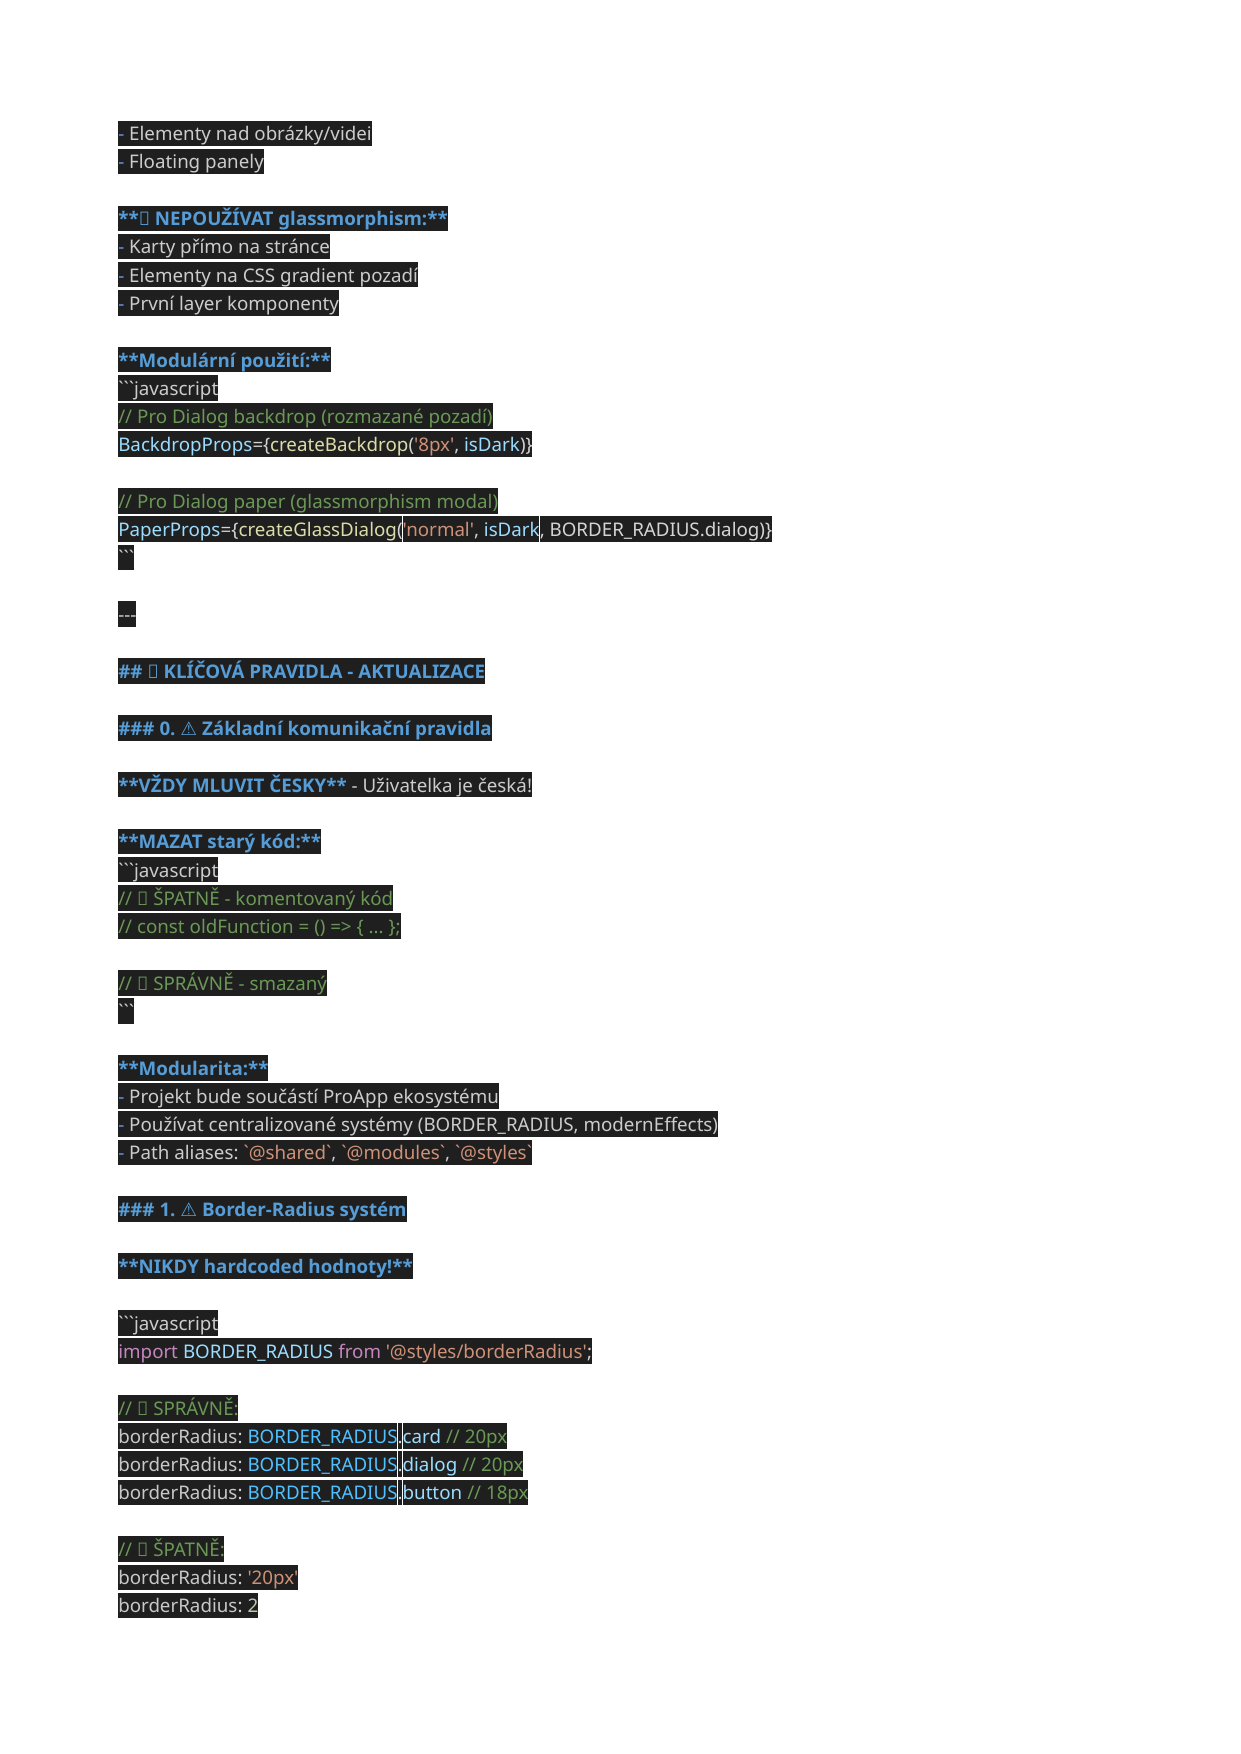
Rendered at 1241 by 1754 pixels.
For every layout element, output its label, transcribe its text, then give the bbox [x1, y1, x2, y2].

text - Floating panely [118, 146, 1122, 174]
text // Pro Dialog paper (glassmorphism modal) [118, 486, 1122, 514]
text // const oldFunction = () => { ... }; [118, 911, 1122, 939]
text **Modulární použití:** [118, 344, 1122, 372]
text **❌ NEPOUŽÍVAT glassmorphism:** [118, 203, 1122, 231]
text ## 🔑 KLÍČOVÁ PRAVIDLA - AKTUALIZACE [118, 656, 1122, 684]
text BackdropProps={createBackdrop('8px', isDark)} [118, 429, 1122, 457]
text **NIKDY hardcoded hodnoty!** [118, 1251, 1122, 1279]
text // ✅ SPRÁVNĚ - smazaný [118, 967, 1122, 996]
text import BORDER_RADIUS from '@styles/borderRadius'; [118, 1336, 1122, 1364]
text borderRadius: BORDER_RADIUS.card // 20px [118, 1421, 1122, 1449]
text borderRadius: '20px' [118, 1562, 1122, 1590]
text - Path aliases: `@shared`, `@modules`, `@styles` [118, 1137, 1122, 1165]
text ``` [118, 996, 1122, 1024]
text - První layer komponenty [118, 287, 1122, 316]
text **VŽDY MLUVIT ČESKY** - Uživatelka je česká! [118, 769, 1122, 797]
text // ✅ SPRÁVNĚ: [118, 1392, 1122, 1421]
text **Modularita:** [118, 1052, 1122, 1081]
text // ❌ ŠPATNĚ - komentovaný kód [118, 882, 1122, 911]
text ### 0. ⚠️ Základní komunikační pravidla [118, 712, 1122, 741]
text ```javascript [118, 372, 1122, 401]
text // Pro Dialog backdrop (rozmazané pozadí) [118, 401, 1122, 429]
text **MAZAT starý kód:** [118, 826, 1122, 854]
text ``` [118, 542, 1122, 570]
text borderRadius: 2 [118, 1590, 1122, 1618]
text PaperProps={createGlassDialog('normal', isDark, BORDER_RADIUS.dialog)} [118, 514, 1122, 542]
text - Karty přímo na stránce [118, 231, 1122, 259]
text - Projekt bude součástí ProApp ekosystému [118, 1081, 1122, 1109]
text --- [118, 599, 1122, 627]
text - Používat centralizované systémy (BORDER_RADIUS, modernEffects) [118, 1109, 1122, 1137]
text - Elementy nad obrázky/videi [118, 118, 1122, 146]
text ```javascript [118, 854, 1122, 882]
text borderRadius: BORDER_RADIUS.button // 18px [118, 1477, 1122, 1505]
text ```javascript [118, 1307, 1122, 1336]
text ### 1. ⚠️ Border-Radius systém [118, 1194, 1122, 1222]
text // ❌ ŠPATNĚ: [118, 1534, 1122, 1562]
text borderRadius: BORDER_RADIUS.dialog // 20px [118, 1449, 1122, 1477]
text - Elementy na CSS gradient pozadí [118, 259, 1122, 287]
